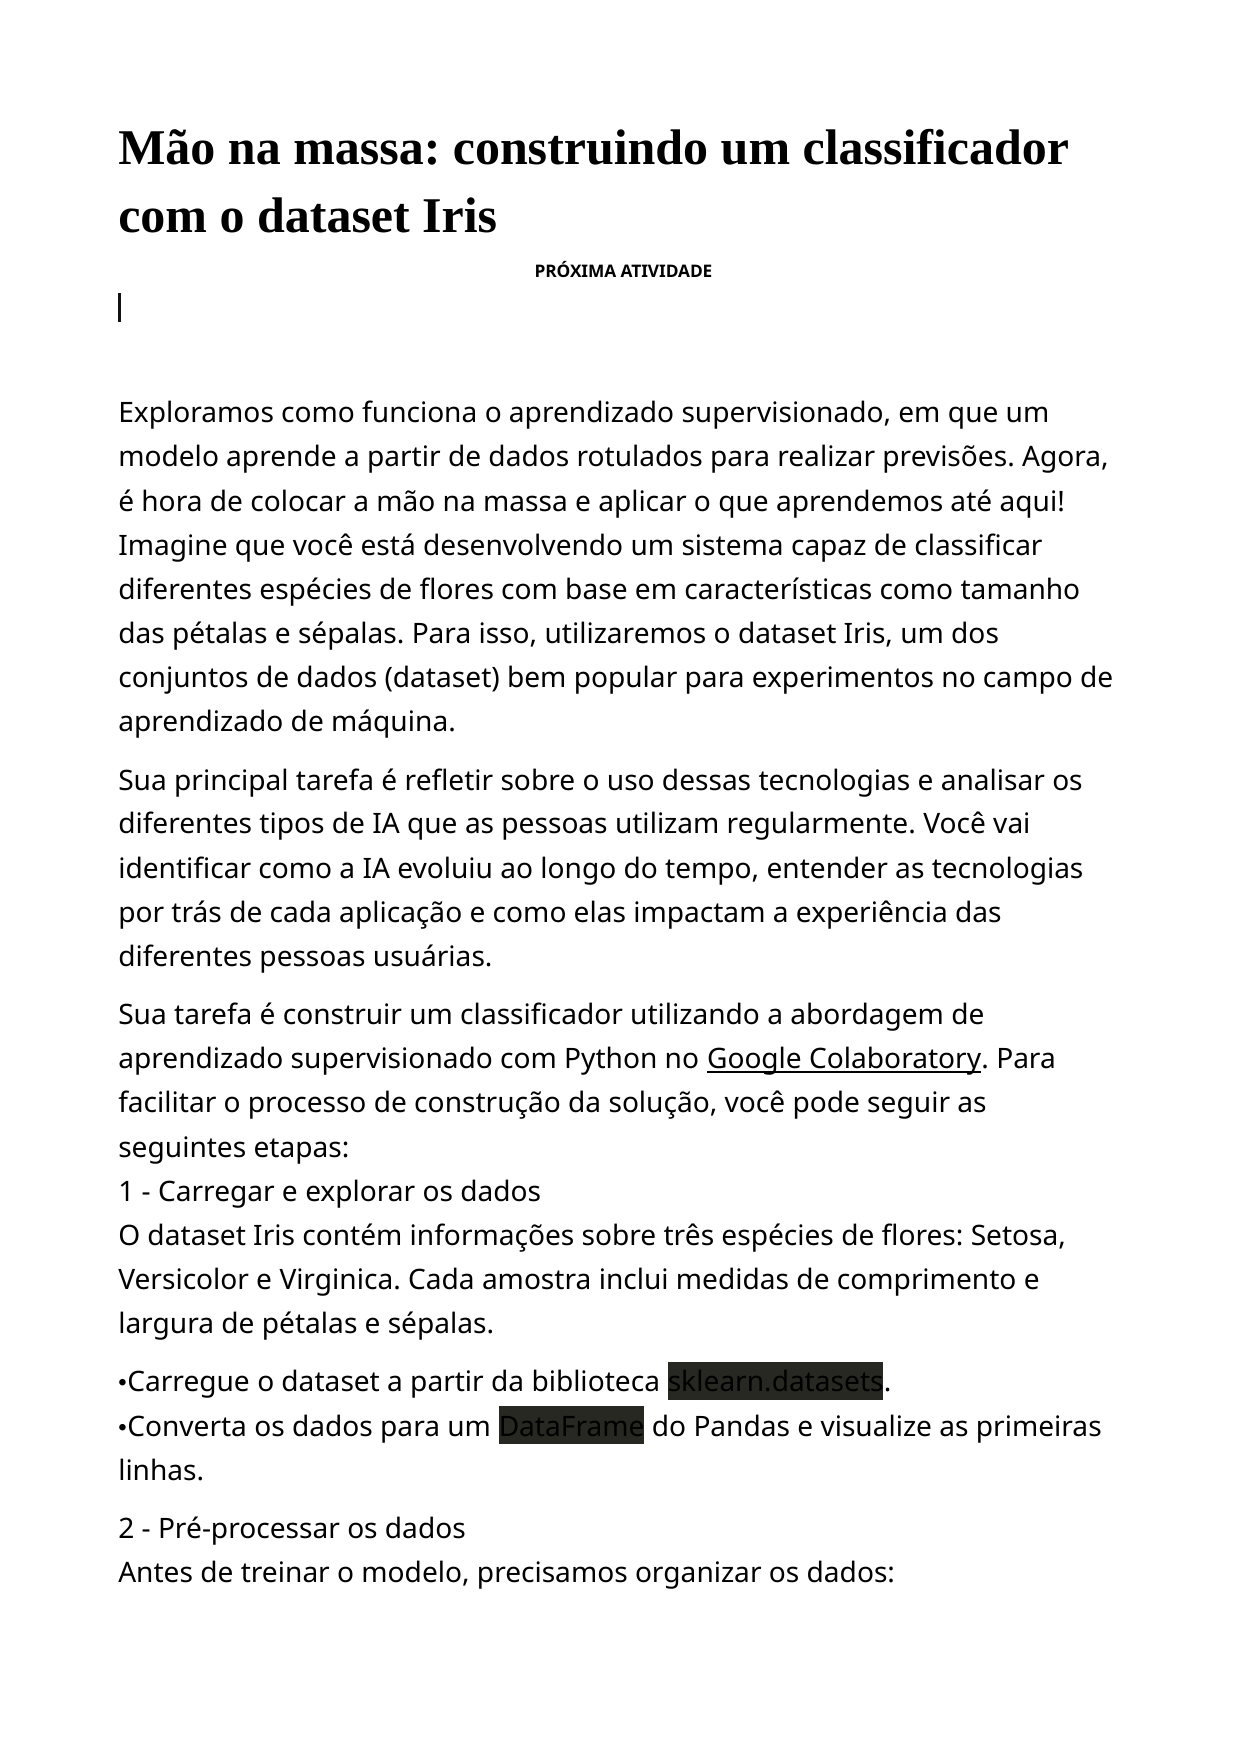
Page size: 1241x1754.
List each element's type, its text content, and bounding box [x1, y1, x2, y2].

text Antes de treinar o modelo, precisamos organizar os dados: [118, 1553, 1122, 1591]
text 1 - Carregar e explorar os dados [118, 1171, 1122, 1209]
list Carregue o dataset a partir da biblioteca sklearn.datasets. [118, 1362, 1122, 1400]
text O dataset Iris contém informações sobre três espécies de flores: Setosa, Versicolor e Virginica. Cada amostra inclui medidas de comprimento e largura de pétalas e sépalas. [118, 1215, 1122, 1341]
subtitle Mão na massa: construindo um classificador com o dataset Iris [118, 118, 1122, 243]
text Sua principal tarefa é refletir sobre o uso dessas tecnologias e analisar os diferentes tipos de IA que as pessoas utilizam regularmente. Você vai identificar como a IA evoluiu ao longo do tempo, entender as tecnologias por trás de cada aplicação e como elas impactam a experiência das diferentes pessoas usuárias. [118, 760, 1122, 974]
list Converta os dados para um DataFrame do Pandas e visualize as primeiras linhas. [118, 1406, 1122, 1488]
text Próxima Atividade [118, 254, 1122, 282]
text Sua tarefa é construir um classificador utilizando a abordagem de aprendizado supervisionado com Python no Google Colaboratory. Para facilitar o processo de construção da solução, você pode seguir as seguintes etapas: [118, 995, 1122, 1165]
text Imagine que você está desenvolvendo um sistema capaz de classificar diferentes espécies de flores com base em características como tamanho das pétalas e sépalas. Para isso, utilizaremos o dataset Iris, um dos conjuntos de dados (dataset) bem popular para experimentos no campo de aprendizado de máquina. [118, 525, 1122, 739]
text Exploramos como funciona o aprendizado supervisionado, em que um modelo aprende a partir de dados rotulados para realizar previsões. Agora, é hora de colocar a mão na massa e aplicar o que aprendemos até aqui! [118, 393, 1122, 519]
text 2 - Pré-processar os dados [118, 1508, 1122, 1547]
